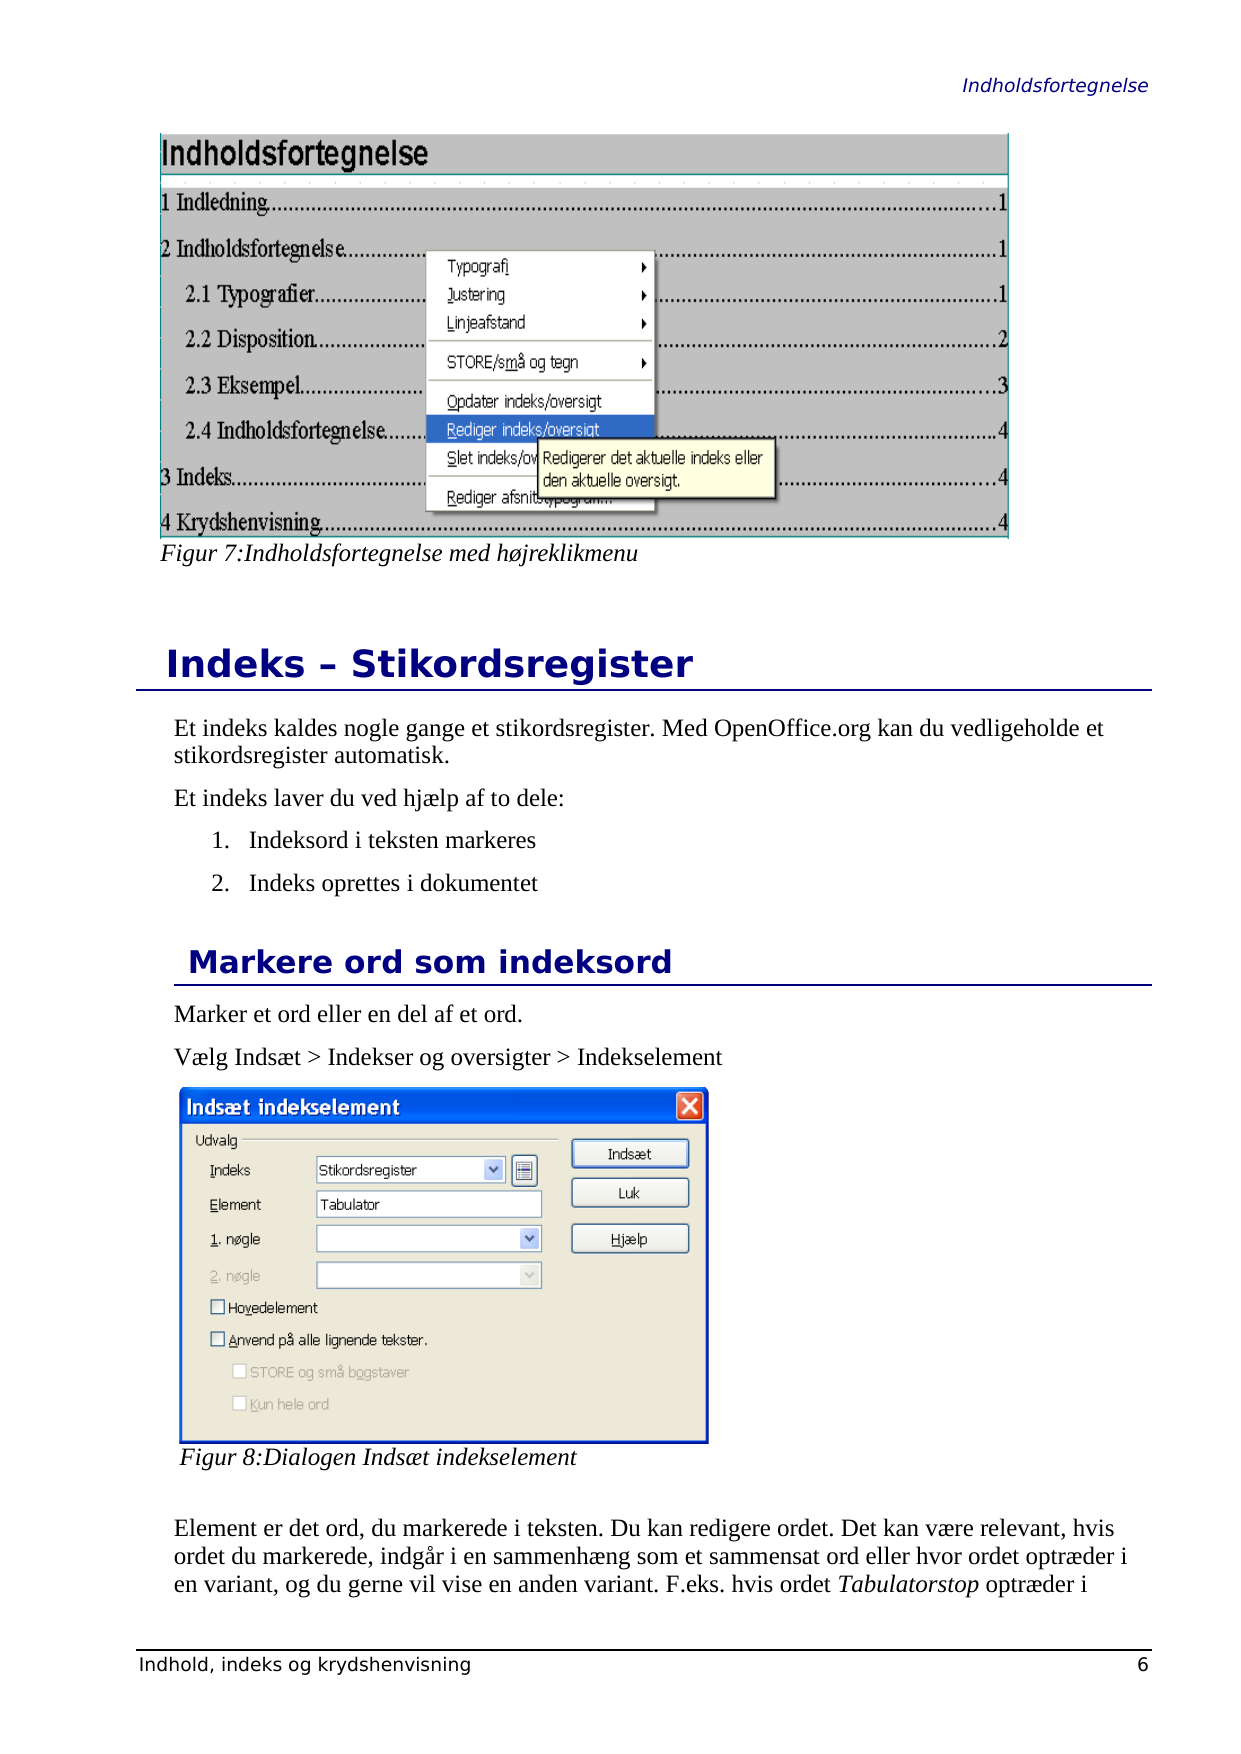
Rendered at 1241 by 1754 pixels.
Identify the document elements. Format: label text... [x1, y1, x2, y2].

text Figur 8:Dialogen Indsæt indekselement [179, 1444, 709, 1471]
text Element er det ord, du markerede i teksten. Du kan redigere ordet. Det kan være relevant, hvis ordet du markerede, indgår i en sammenhæng som et sammensat ord eller hvor ordet optræder i en variant, og du gerne vil vise en anden variant. F.eks. hvis ordet Tabulatorstop optræder i [174, 1514, 1152, 1597]
text Figur 7:Indholdsfortegnelse med højreklikmenu [160, 539, 1009, 566]
subtitle Indeks – Stikordsregister [136, 640, 1152, 689]
list Indeksord i teksten markeres [211, 826, 1152, 854]
list Indeks oprettes i dokumentet [211, 869, 1152, 897]
subtitle Markere ord som indeksord [174, 942, 1152, 984]
text Marker et ord eller en del af et ord. [174, 1001, 1152, 1028]
text Et indeks kaldes nogle gange et stikordsregister. Med OpenOffice.org kan du vedligeholde et stikordsregister automatisk. [174, 714, 1152, 769]
picture [179, 1087, 709, 1444]
text Vælg Indsæt > Indekser og oversigter > Indekselement [174, 1043, 1152, 1071]
text Et indeks laver du ved hjælp af to dele: [174, 784, 1152, 812]
picture [160, 133, 1010, 539]
